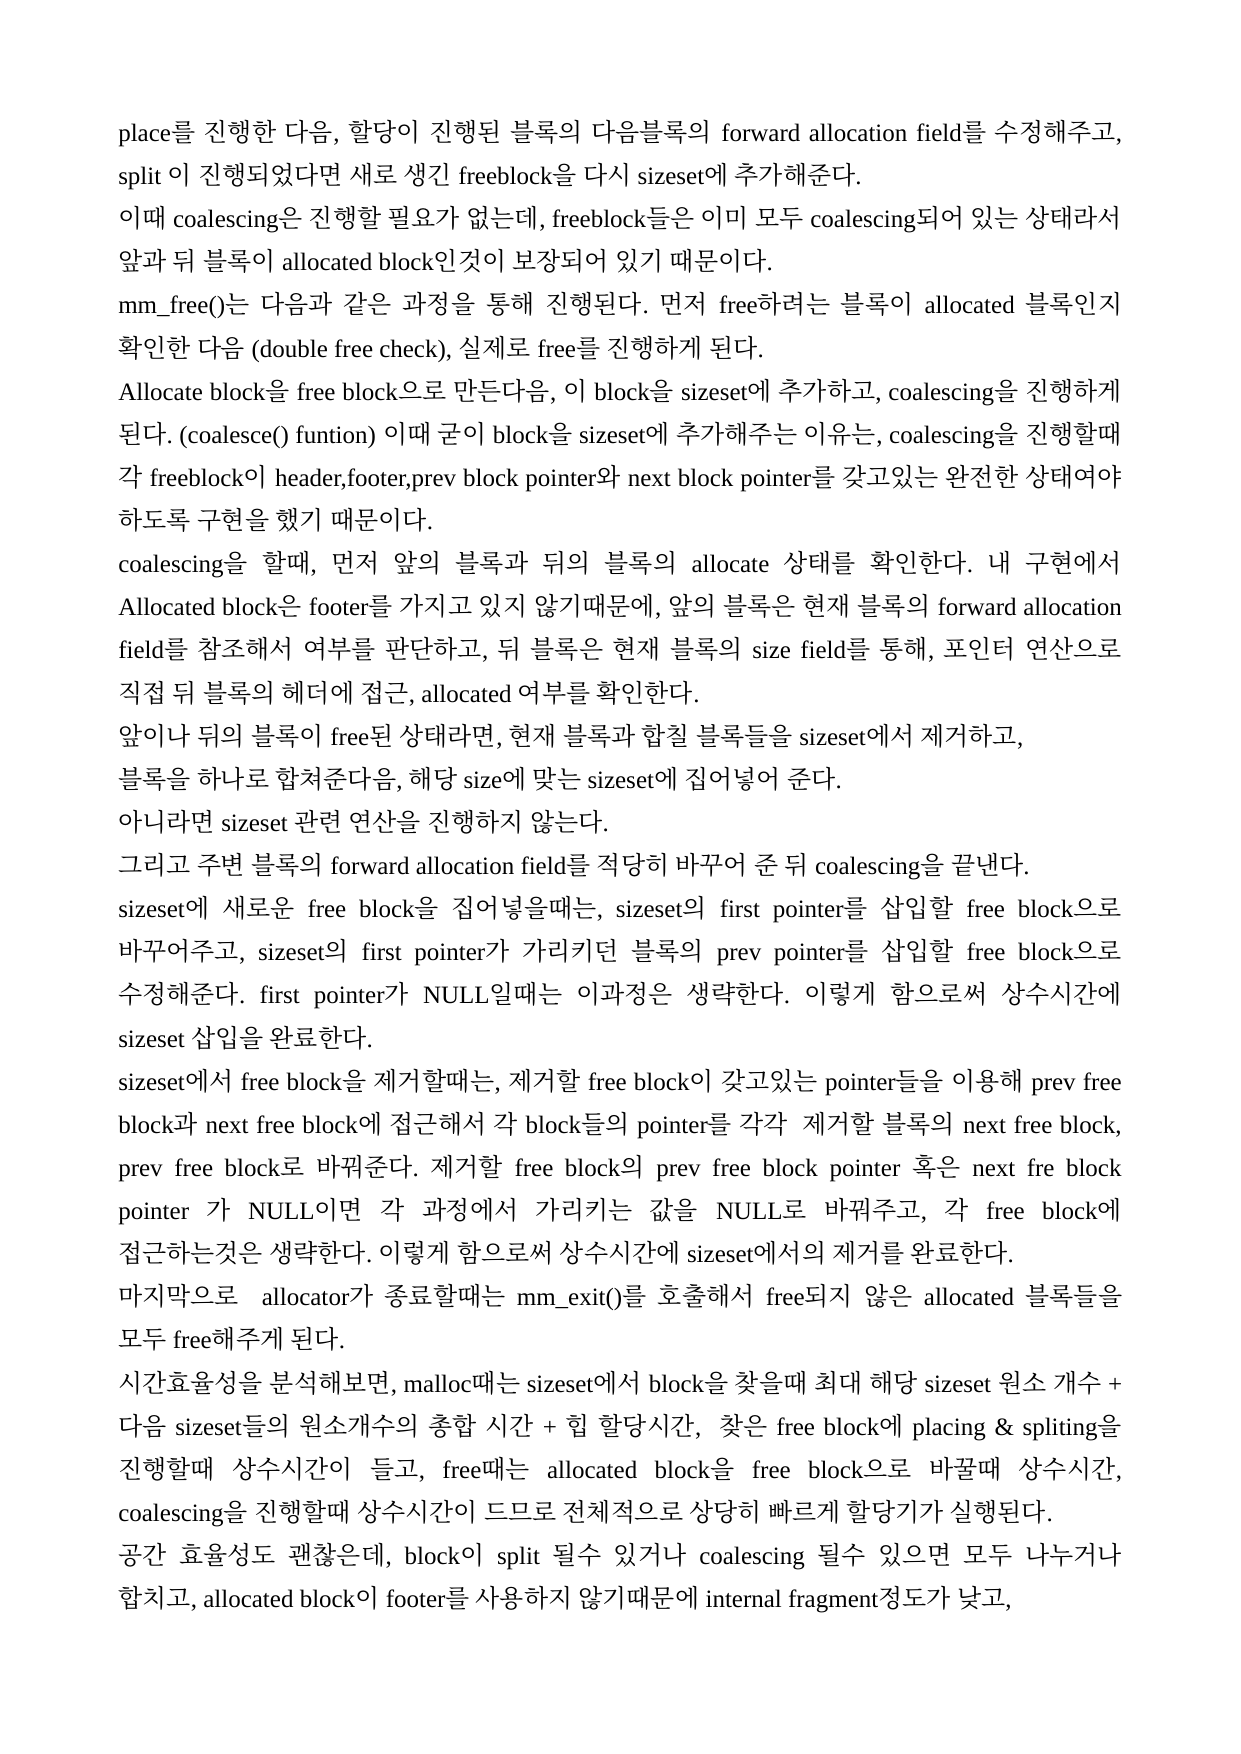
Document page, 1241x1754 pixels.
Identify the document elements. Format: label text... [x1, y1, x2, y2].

text 공간 효율성도 괜찮은데, block이 split 될수 있거나 coalescing 될수 있으면 모두 나누거나 합치고, allocated block이 footer를 사용하지 않기때문에 internal fragment정도가 낮고, [118, 1541, 1122, 1613]
text sizeset에 새로운 free block을 집어넣을때는, sizeset의 first pointer를 삽입할 free block으로 바꾸어주고, sizeset의 first pointer가 가리키던 블록의 prev pointer를 삽입할 free block으로 수정해준다. first pointer가 NULL일때는 이과정은 생략한다. 이렇게 함으로써 상수시간에 sizeset 삽입을 완료한다. [118, 894, 1122, 1052]
text 블록을 하나로 합쳐준다음, 해당 size에 맞는 sizeset에 집어넣어 준다. [118, 765, 1122, 794]
text Allocate block을 free block으로 만든다음, 이 block을 sizeset에 추가하고, coalescing을 진행하게 된다. (coalesce() funtion) 이때 굳이 block을 sizeset에 추가해주는 이유는, coalescing을 진행할때 각 freeblock이 header,footer,prev block pointer와 next block pointer를 갖고있는 완전한 상태여야 하도록 구현을 했기 때문이다. [118, 377, 1122, 535]
text 이때 coalescing은 진행할 필요가 없는데, freeblock들은 이미 모두 coalescing되어 있는 상태라서 앞과 뒤 블록이 allocated block인것이 보장되어 있기 때문이다. [118, 204, 1122, 276]
text place를 진행한 다음, 할당이 진행된 블록의 다음블록의 forward allocation field를 수정해주고, split 이 진행되었다면 새로 생긴 freeblock을 다시 sizeset에 추가해준다. [118, 118, 1122, 190]
text 앞이나 뒤의 블록이 free된 상태라면, 현재 블록과 합칠 블록들을 sizeset에서 제거하고, [118, 722, 1122, 751]
text 그리고 주변 블록의 forward allocation field를 적당히 바꾸어 준 뒤 coalescing을 끝낸다. [118, 851, 1122, 880]
text mm_free()는 다음과 같은 과정을 통해 진행된다. 먼저 free하려는 블록이 allocated 블록인지 확인한 다음 (double free check), 실제로 free를 진행하게 된다. [118, 291, 1122, 362]
text sizeset에서 free block을 제거할때는, 제거할 free block이 갖고있는 pointer들을 이용해 prev free block과 next free block에 접근해서 각 block들의 pointer를 각각 제거할 블록의 next free block, prev free block로 바꿔준다. 제거할 free block의 prev free block pointer 혹은 next fre block pointer 가 NULL이면 각 과정에서 가리키는 값을 NULL로 바꿔주고, 각 free block에 접근하는것은 생략한다. 이렇게 함으로써 상수시간에 sizeset에서의 제거를 완료한다. [118, 1067, 1122, 1268]
text 아니라면 sizeset 관련 연산을 진행하지 않는다. [118, 808, 1122, 837]
text coalescing을 할때, 먼저 앞의 블록과 뒤의 블록의 allocate 상태를 확인한다. 내 구현에서 Allocated block은 footer를 가지고 있지 않기때문에, 앞의 블록은 현재 블록의 forward allocation field를 참조해서 여부를 판단하고, 뒤 블록은 현재 블록의 size field를 통해, 포인터 연산으로 직접 뒤 블록의 헤더에 접근, allocated 여부를 확인한다. [118, 549, 1122, 707]
text 마지막으로 allocator가 종료할때는 mm_exit()를 호출해서 free되지 않은 allocated 블록들을 모두 free해주게 된다. [118, 1282, 1122, 1354]
text 시간효율성을 분석해보면, malloc때는 sizeset에서 block을 찾을때 최대 해당 sizeset 원소 개수 + 다음 sizeset들의 원소개수의 총합 시간 + 힙 할당시간, 찾은 free block에 placing & spliting을 진행할때 상수시간이 들고, free때는 allocated block을 free block으로 바꿀때 상수시간, coalescing을 진행할때 상수시간이 드므로 전체적으로 상당히 빠르게 할당기가 실행된다. [118, 1369, 1122, 1527]
